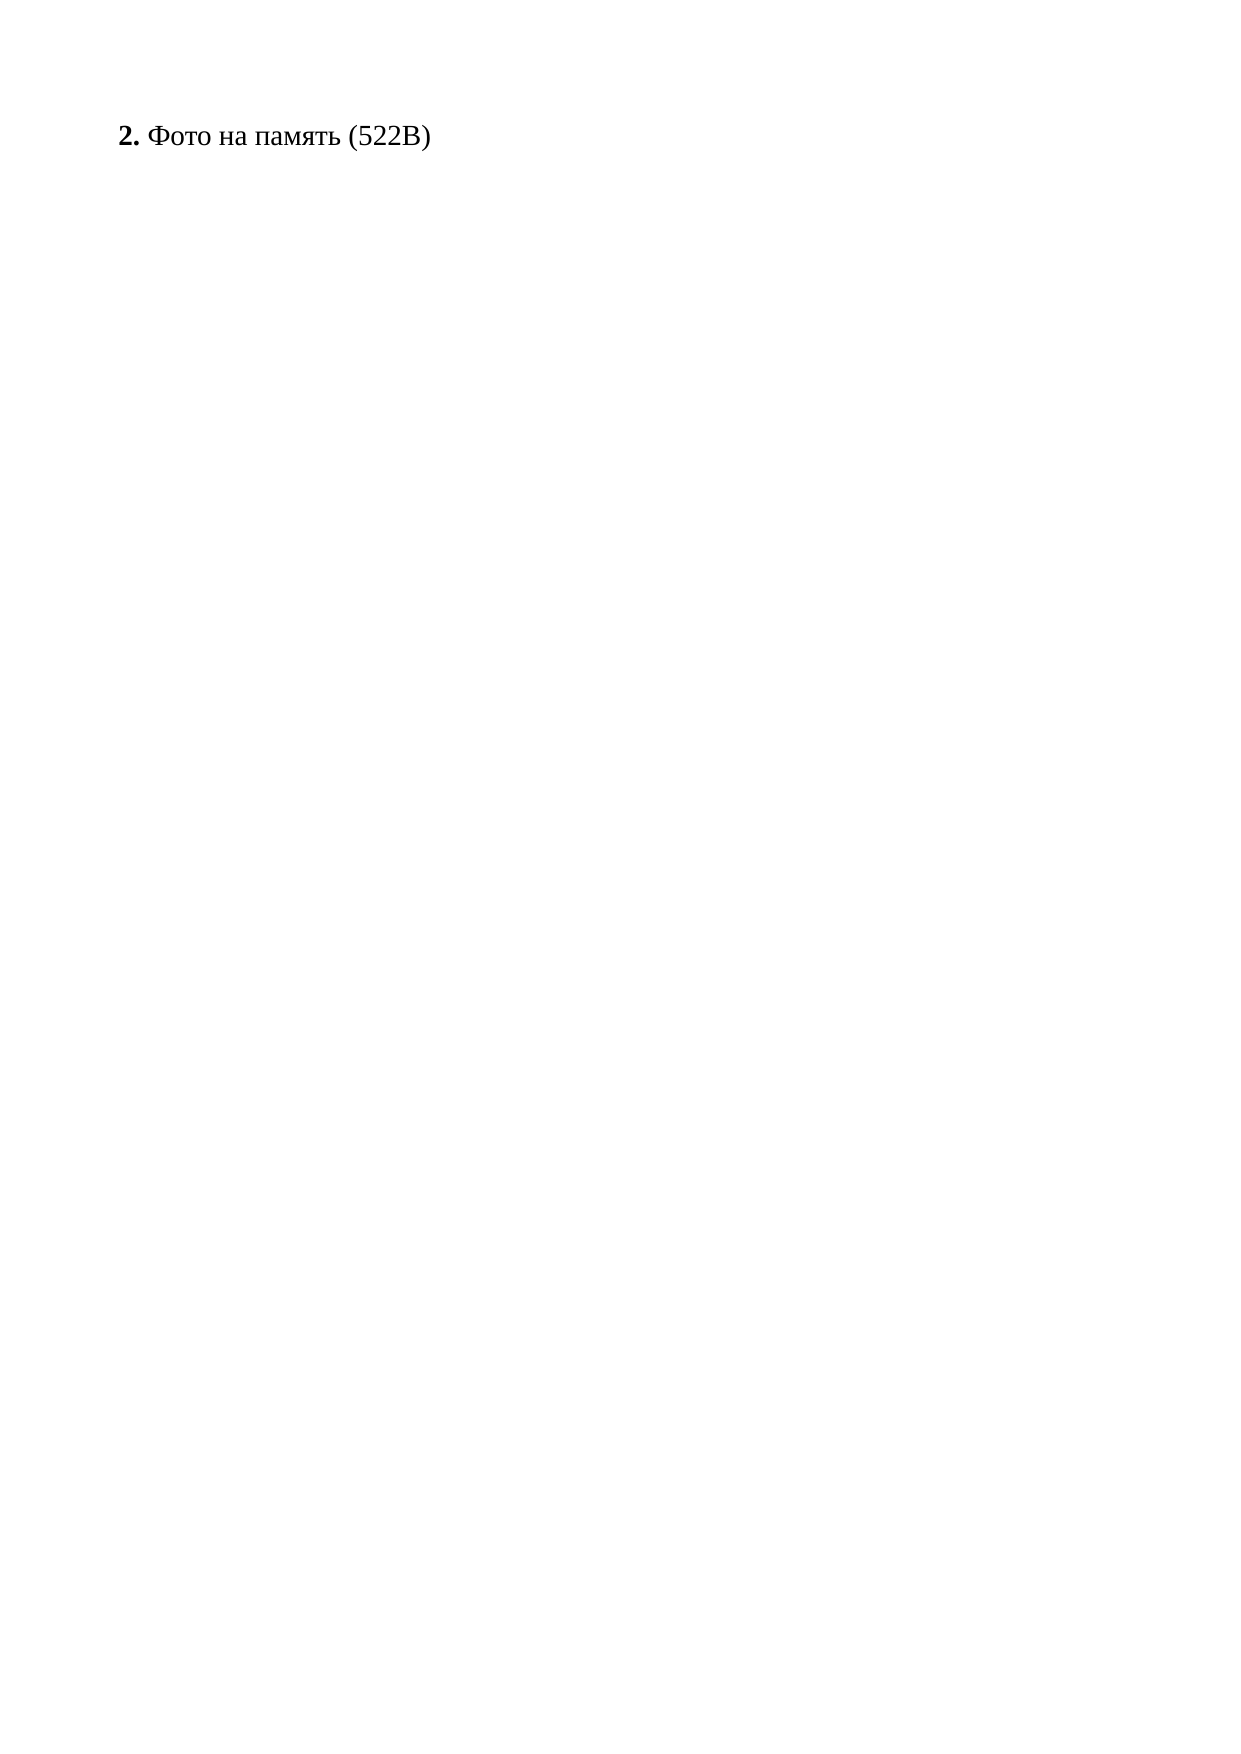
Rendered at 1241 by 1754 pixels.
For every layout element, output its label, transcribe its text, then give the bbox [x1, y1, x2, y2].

text 2. Фото на память (522B) [118, 118, 1122, 152]
